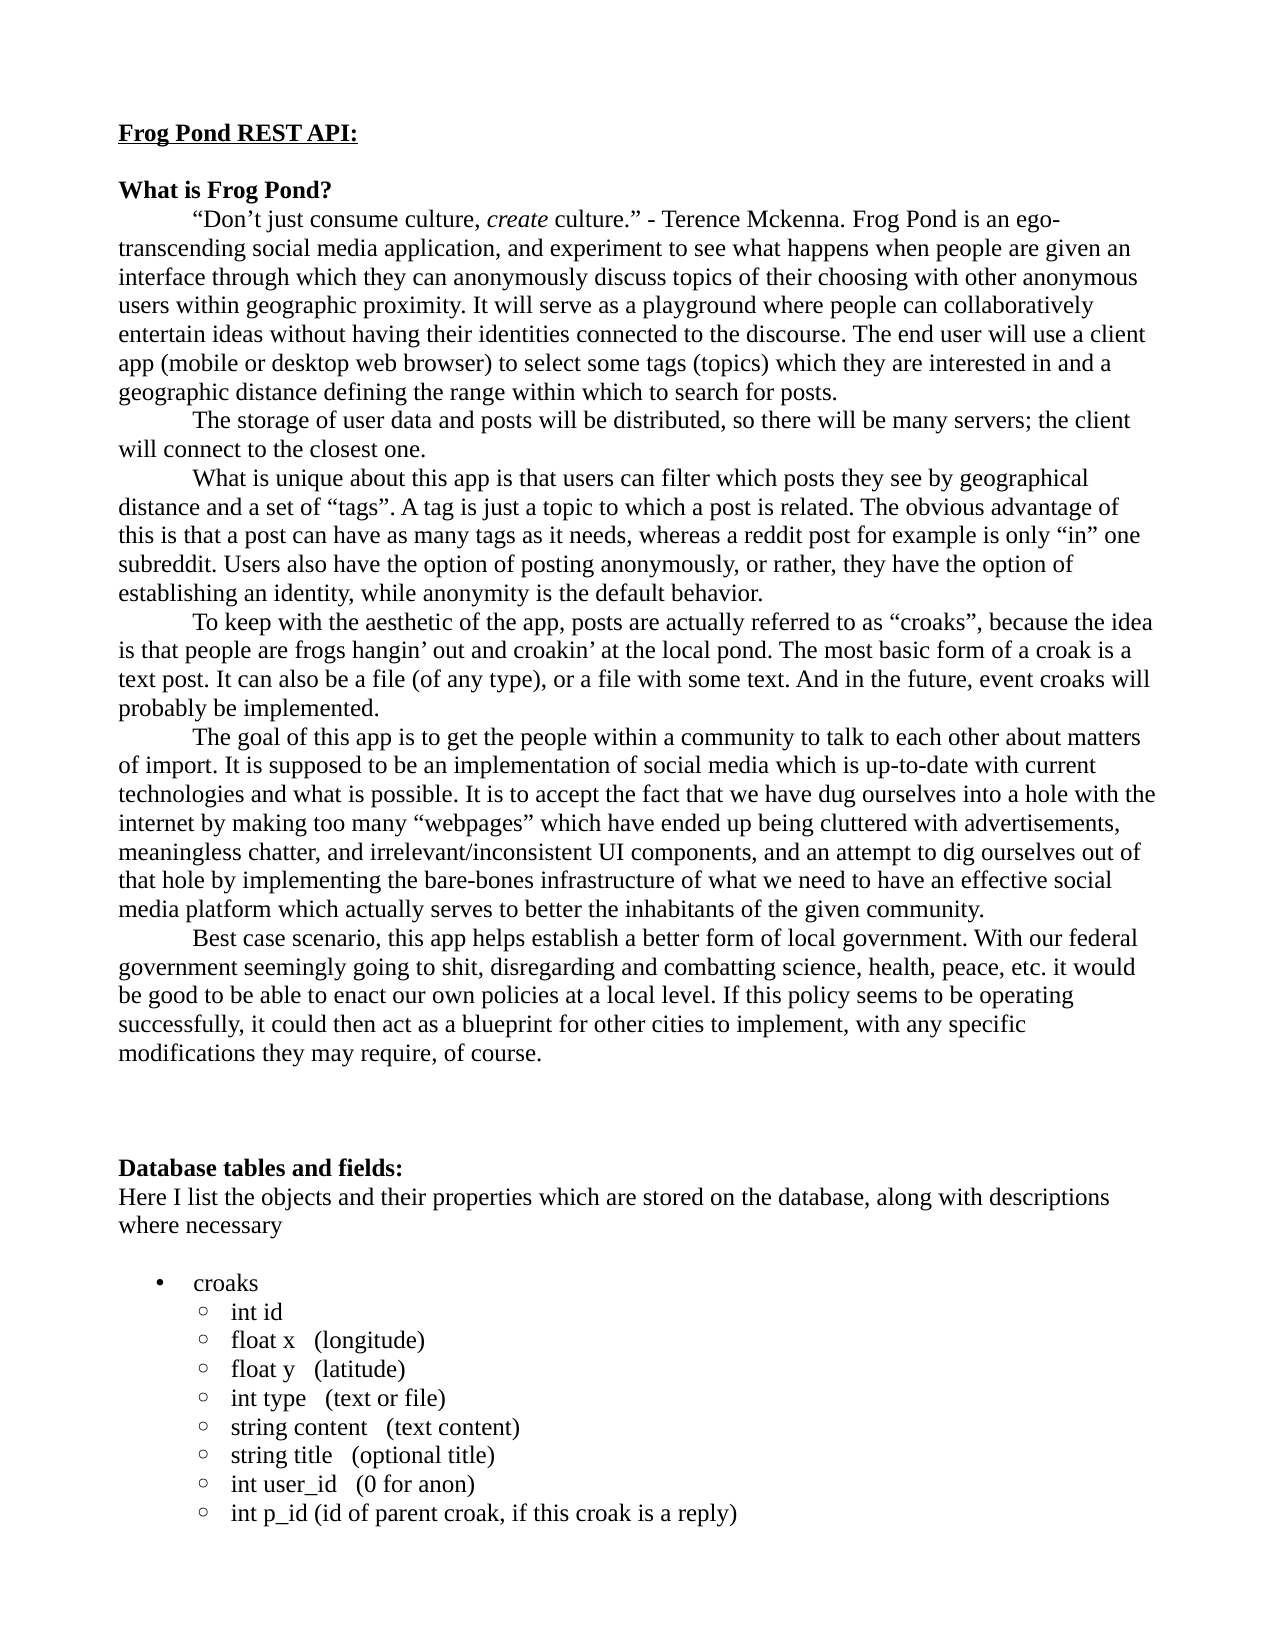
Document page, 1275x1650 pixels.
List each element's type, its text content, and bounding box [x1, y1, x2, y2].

text What is Frog Pond? [118, 176, 1157, 204]
text To keep with the aesthetic of the app, posts are actually referred to as “croaks”, because the idea is that people are frogs hangin’ out and croakin’ at the local pond. The most basic form of a croak is a text post. It can also be a file (of any type), or a file with some text. And in the future, event croaks will probably be implemented. [118, 607, 1157, 722]
list float x (longitude) [193, 1326, 1157, 1354]
list croaks [156, 1268, 1157, 1297]
text What is unique about this app is that users can filter which posts they see by geographical distance and a set of “tags”. A tag is just a topic to which a post is related. The obvious advantage of this is that a post can have as many tags as it needs, whereas a reddit post for example is only “in” one subreddit. Users also have the option of posting anonymously, or rather, they have the option of establishing an identity, while anonymity is the default behavior. [118, 463, 1157, 607]
text Best case scenario, this app helps establish a better form of local government. With our federal government seemingly going to shit, disregarding and combatting science, health, peace, etc. it would be good to be able to enact our own policies at a local level. If this policy seems to be operating successfully, it could then act as a blueprint for other cities to implement, with any specific modifications they may require, of course. [118, 923, 1157, 1067]
list int p_id (id of parent croak, if this croak is a reply) [193, 1498, 1157, 1527]
text “Don’t just consume culture, create culture.” - Terence Mckenna. Frog Pond is an ego-transcending social media application, and experiment to see what happens when people are given an interface through which they can anonymously discuss topics of their choosing with other anonymous users within geographic proximity. It will serve as a playground where people can collaboratively entertain ideas without having their identities connected to the discourse. The end user will use a client app (mobile or desktop web browser) to select some tags (topics) which they are interested in and a geographic distance defining the range within which to search for posts. [118, 204, 1157, 406]
text Database tables and fields: [118, 1153, 1157, 1182]
text Frog Pond REST API: [118, 118, 1157, 147]
list int user_id (0 for anon) [193, 1469, 1157, 1498]
list string title (optional title) [193, 1441, 1157, 1469]
list string content (text content) [193, 1412, 1157, 1441]
list float y (latitude) [193, 1354, 1157, 1383]
list int id [193, 1297, 1157, 1326]
text The storage of user data and posts will be distributed, so there will be many servers; the client will connect to the closest one. [118, 406, 1157, 463]
list int type (text or file) [193, 1383, 1157, 1412]
text The goal of this app is to get the people within a community to talk to each other about matters of import. It is supposed to be an implementation of social media which is up-to-date with current technologies and what is possible. It is to accept the fact that we have dug ourselves into a hole with the internet by making too many “webpages” which have ended up being cluttered with advertisements, meaningless chatter, and irrelevant/inconsistent UI components, and an attempt to dig ourselves out of that hole by implementing the bare-bones infrastructure of what we need to have an effective social media platform which actually serves to better the inhabitants of the given community. [118, 722, 1157, 923]
text Here I list the objects and their properties which are stored on the database, along with descriptions where necessary [118, 1182, 1157, 1239]
